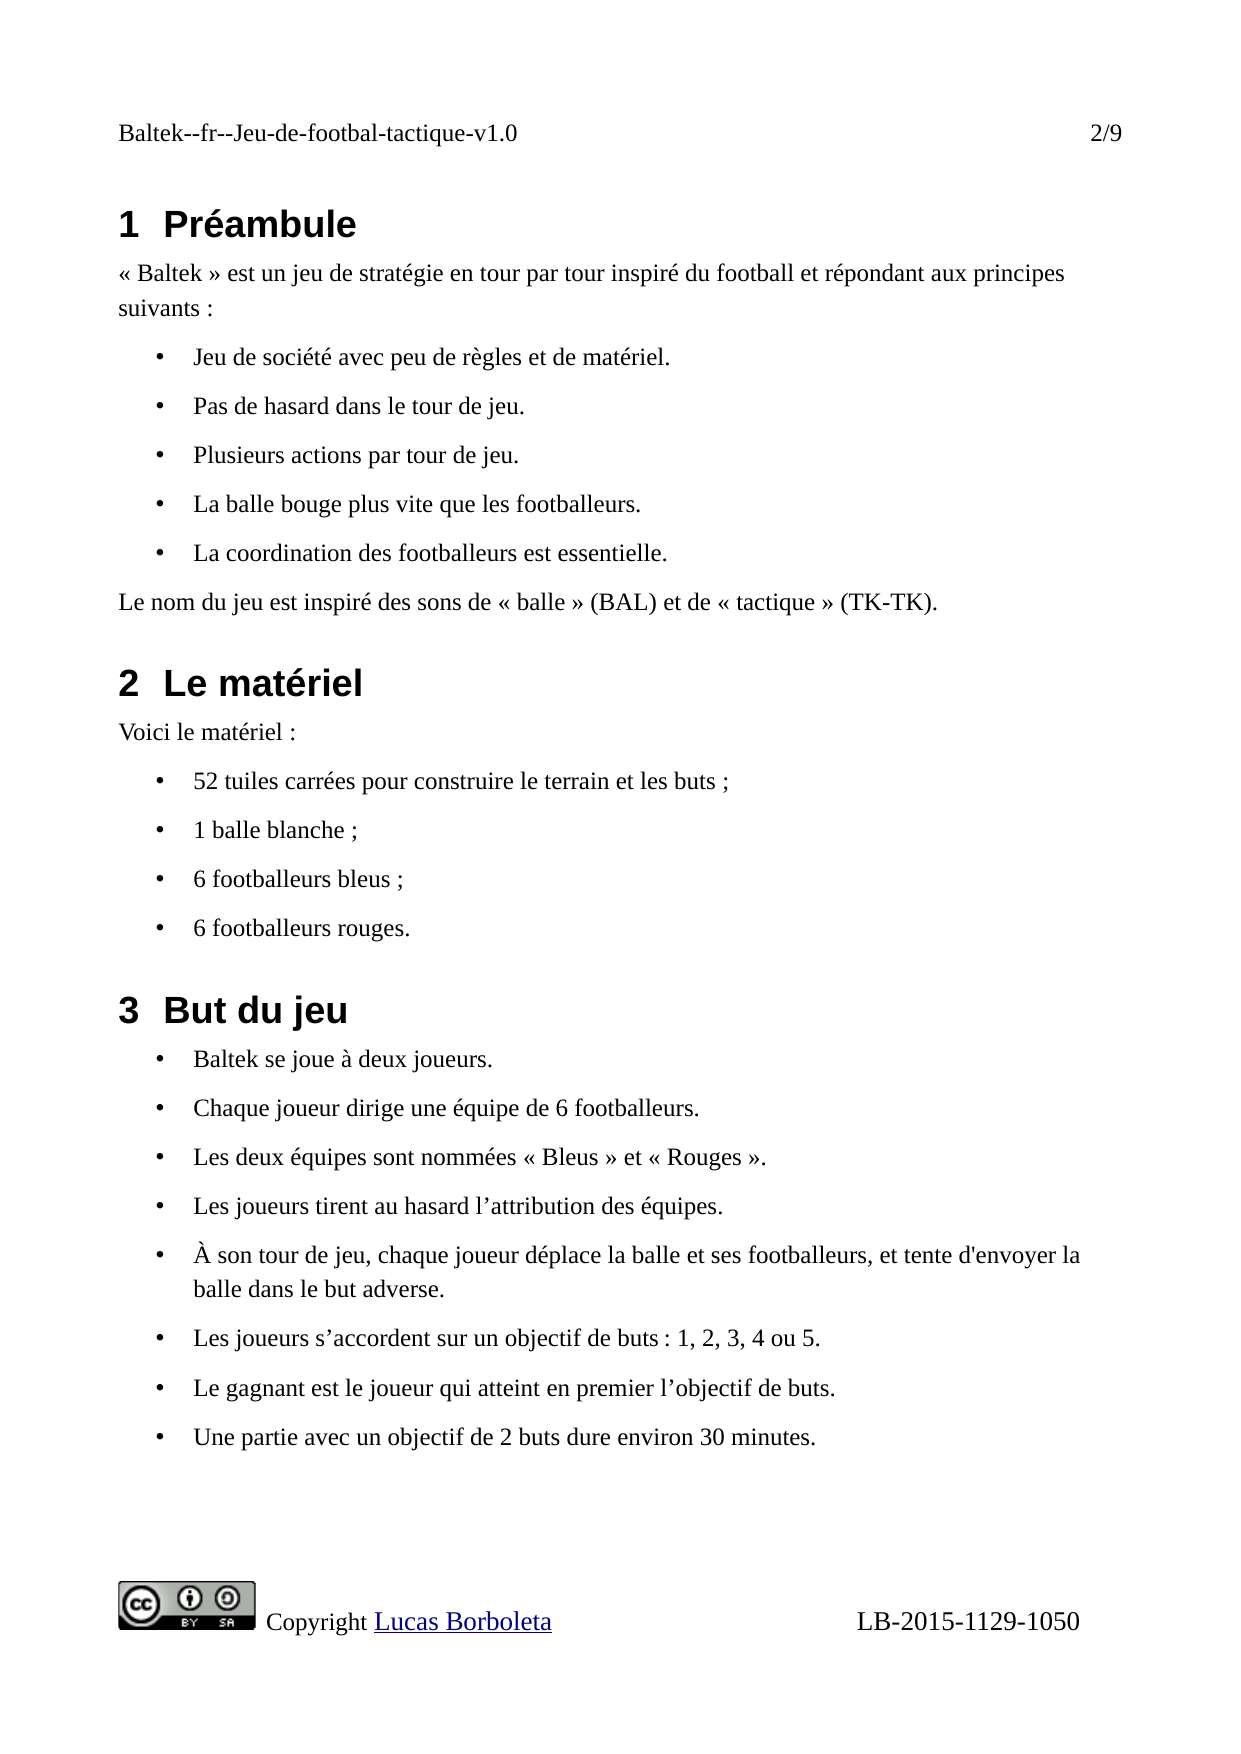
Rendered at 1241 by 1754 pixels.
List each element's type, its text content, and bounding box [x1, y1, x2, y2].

list 6 footballeurs rouges. [156, 913, 1122, 942]
list Le gagnant est le joueur qui atteint en premier l’objectif de buts. [156, 1373, 1122, 1401]
list Chaque joueur dirige une équipe de 6 footballeurs. [156, 1093, 1122, 1122]
picture [118, 1581, 256, 1630]
list La balle bouge plus vite que les footballeurs. [156, 489, 1122, 518]
text Voici le matériel : [118, 717, 1122, 746]
subtitle But du jeu [118, 988, 1122, 1031]
list Baltek se joue à deux joueurs. [156, 1044, 1122, 1072]
subtitle Le matériel [118, 661, 1122, 705]
list Une partie avec un objectif de 2 buts dure environ 30 minutes. [156, 1422, 1122, 1450]
list Les joueurs tirent au hasard l’attribution des équipes. [156, 1191, 1122, 1220]
list À son tour de jeu, chaque joueur déplace la balle et ses footballeurs, et tente d'envoyer la balle dans le but adverse. [156, 1240, 1122, 1303]
list La coordination des footballeurs est essentielle. [156, 538, 1122, 567]
text « Baltek » est un jeu de stratégie en tour par tour inspiré du football et répondant aux principes suivants : [118, 258, 1122, 321]
list Les deux équipes sont nommées « Bleus » et « Rouges ». [156, 1142, 1122, 1171]
list 1 balle blanche ; [156, 815, 1122, 844]
subtitle Préambule [118, 202, 1122, 246]
list Jeu de société avec peu de règles et de matériel. [156, 342, 1122, 371]
list Pas de hasard dans le tour de jeu. [156, 391, 1122, 419]
list Plusieurs actions par tour de jeu. [156, 440, 1122, 469]
text Le nom du jeu est inspiré des sons de « balle » (BAL) et de « tactique » (TK-TK). [118, 587, 1122, 616]
list 6 footballeurs bleus ; [156, 864, 1122, 893]
list 52 tuiles carrées pour construire le terrain et les buts ; [156, 766, 1122, 795]
list Les joueurs s’accordent sur un objectif de buts : 1, 2, 3, 4 ou 5. [156, 1323, 1122, 1352]
